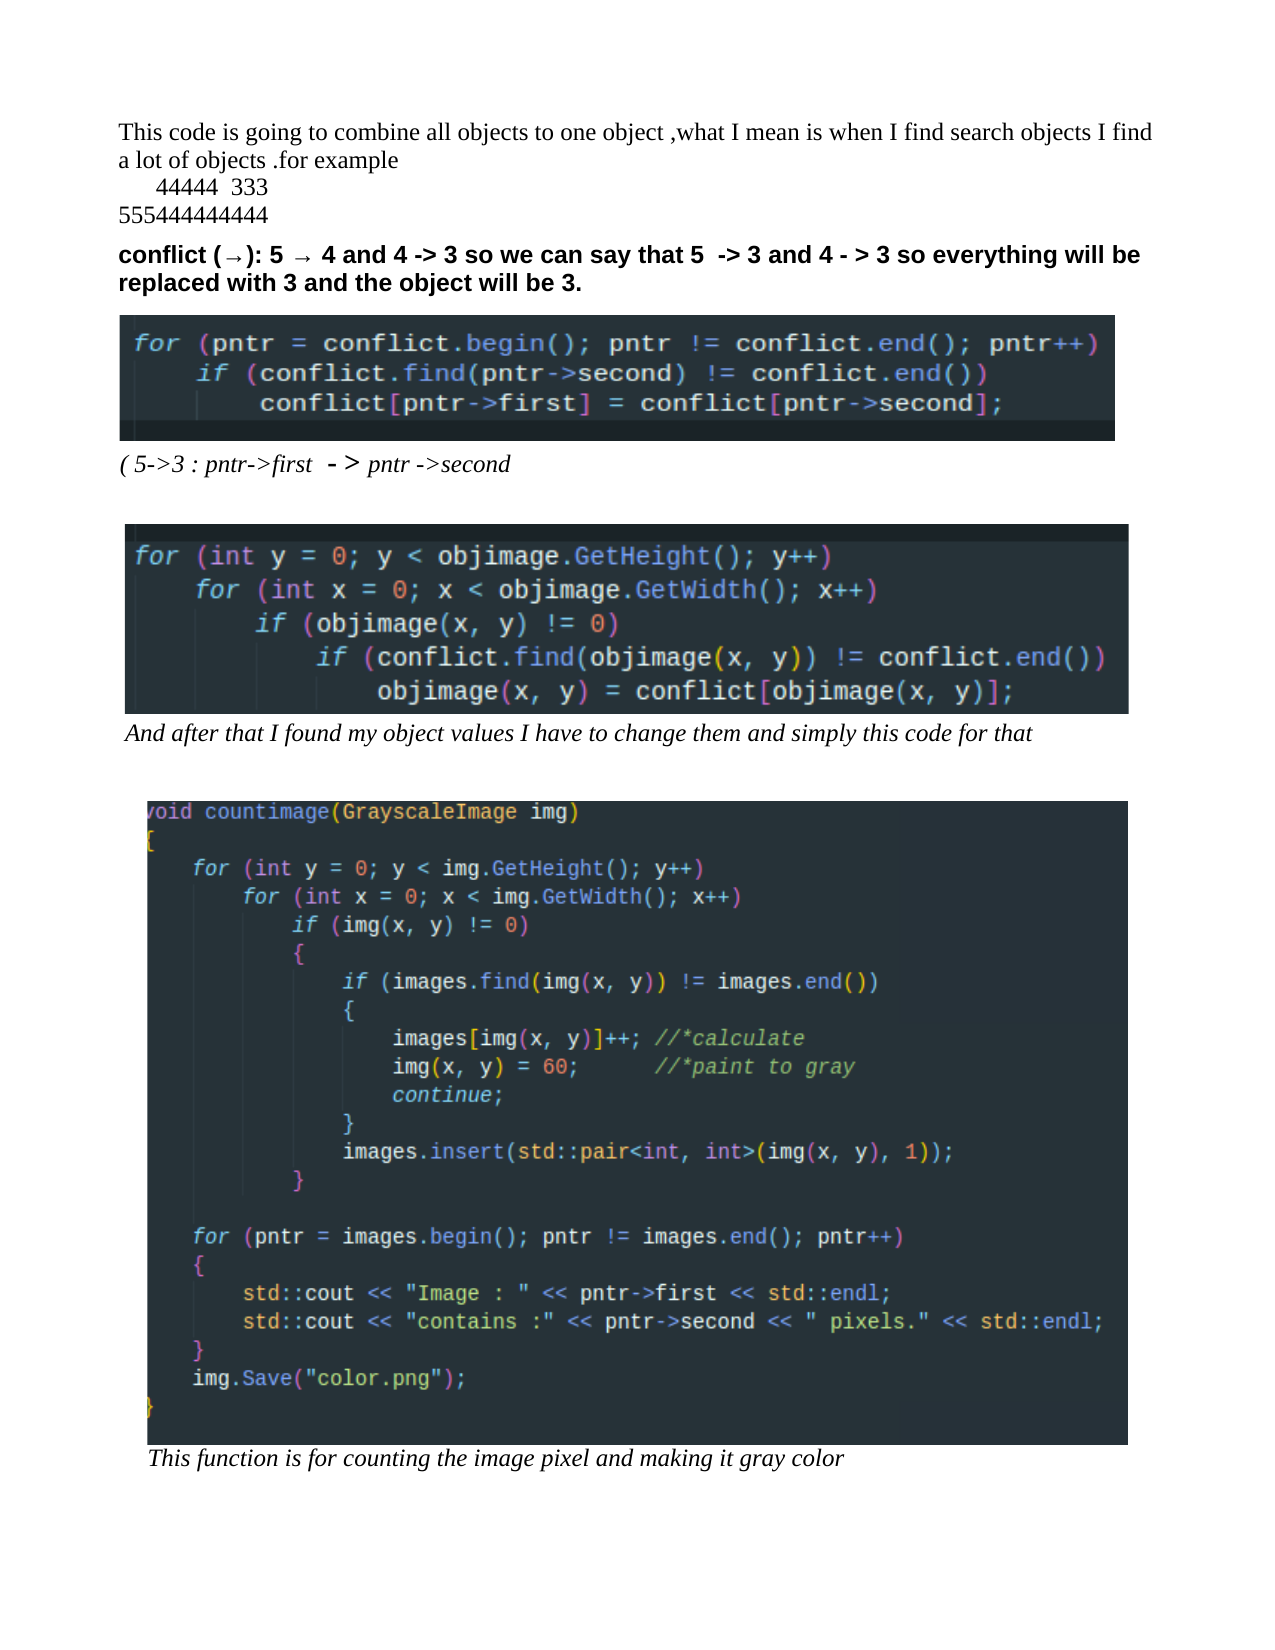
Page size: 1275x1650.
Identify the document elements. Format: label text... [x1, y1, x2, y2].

text This function is for counting the image pixel and making it gray color [147, 1445, 1128, 1472]
subtitle conflict (→): 5 → 4 and 4 -> 3 so we can say that 5 -> 3 and 4 - > 3 so everything will be replaced with 3 and the object will be 3. [118, 241, 1157, 297]
text 44444 333 [118, 173, 1157, 201]
text And after that I found my object values I have to change them and simply this code for that [125, 714, 1129, 747]
picture [147, 801, 1128, 1445]
picture [119, 315, 1115, 441]
text This code is going to combine all objects to one object ,what I mean is when I find search objects I find a lot of objects .for example [118, 118, 1157, 173]
picture [124, 524, 1129, 714]
text 555444444444 [118, 201, 1157, 229]
text ( 5->3 : pntr->first - > pntr ->second [119, 441, 1115, 478]
